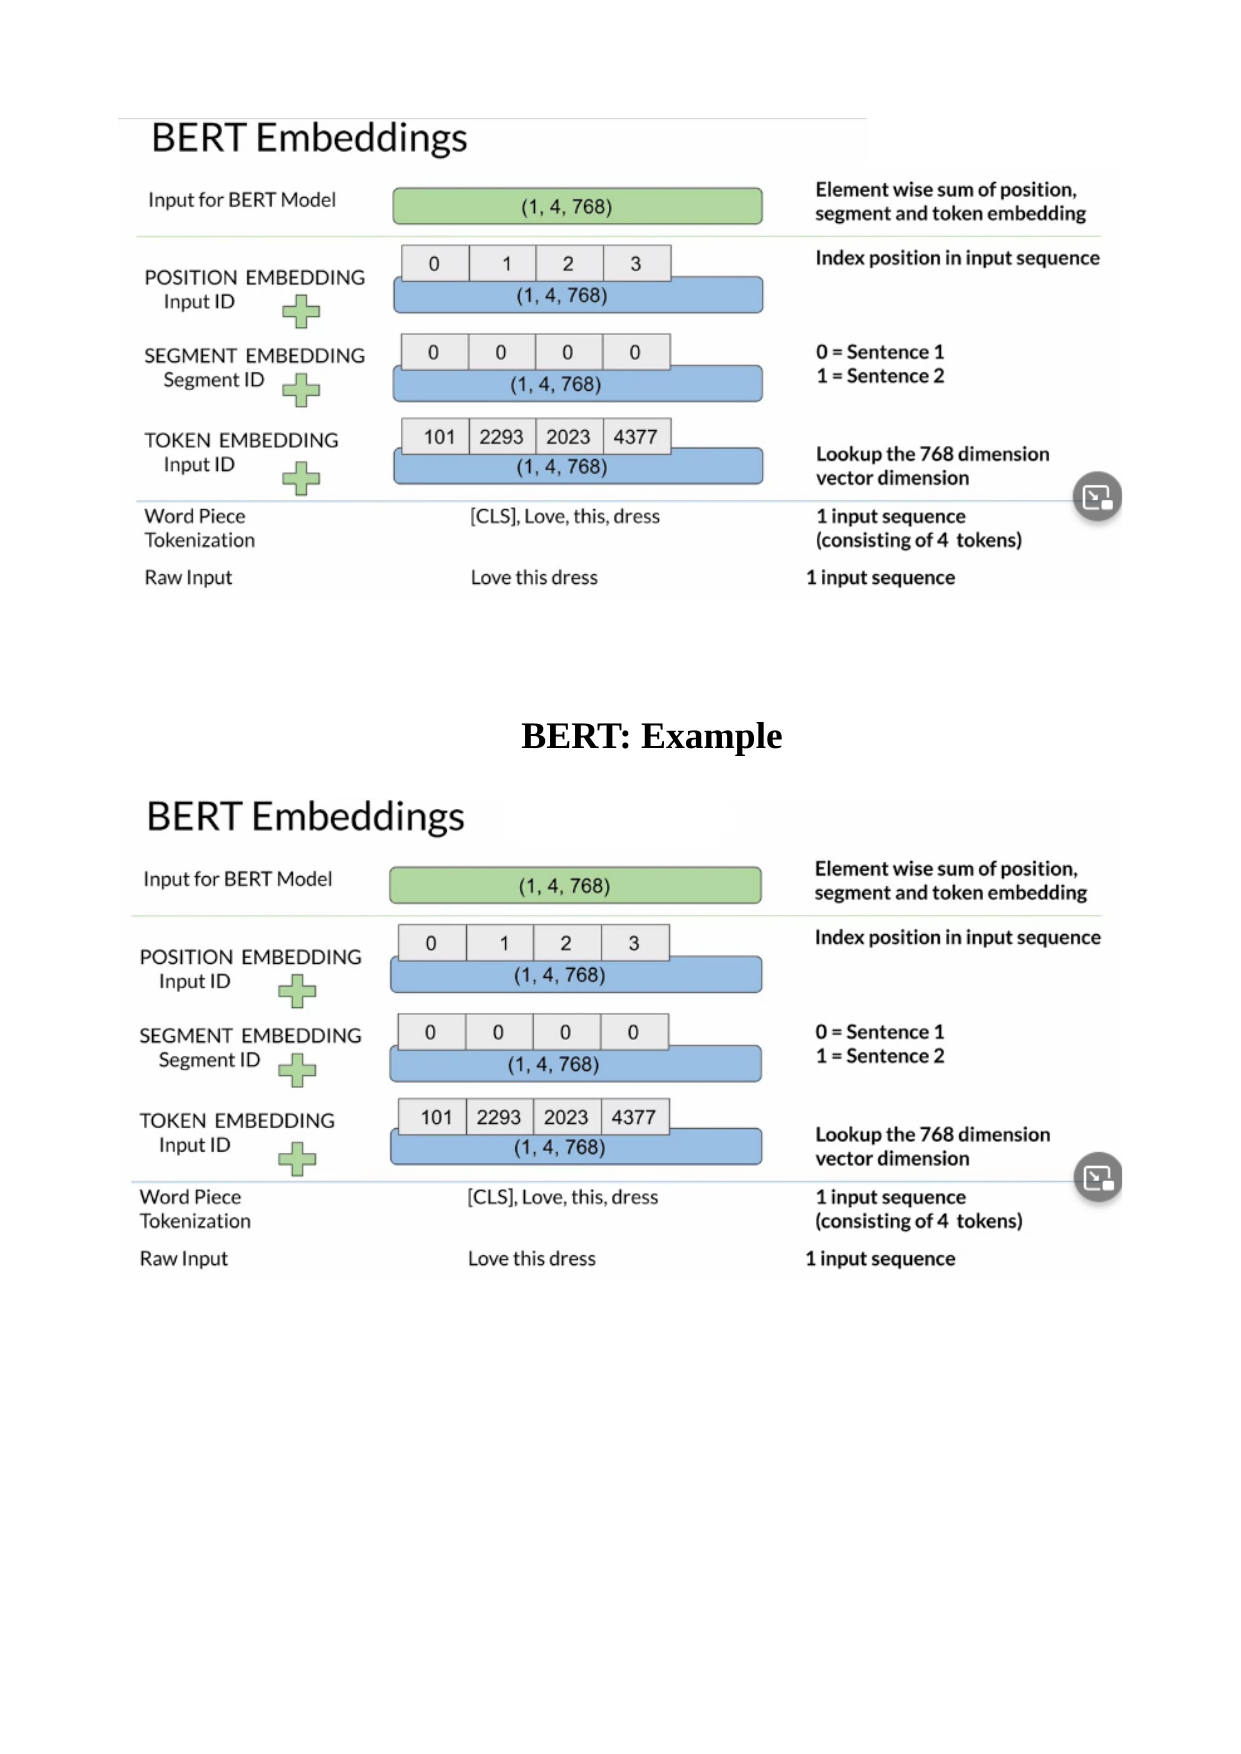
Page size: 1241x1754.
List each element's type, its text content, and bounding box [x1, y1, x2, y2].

picture [118, 118, 1123, 603]
subtitle BERT: Example [118, 714, 1122, 757]
picture [118, 798, 1123, 1283]
